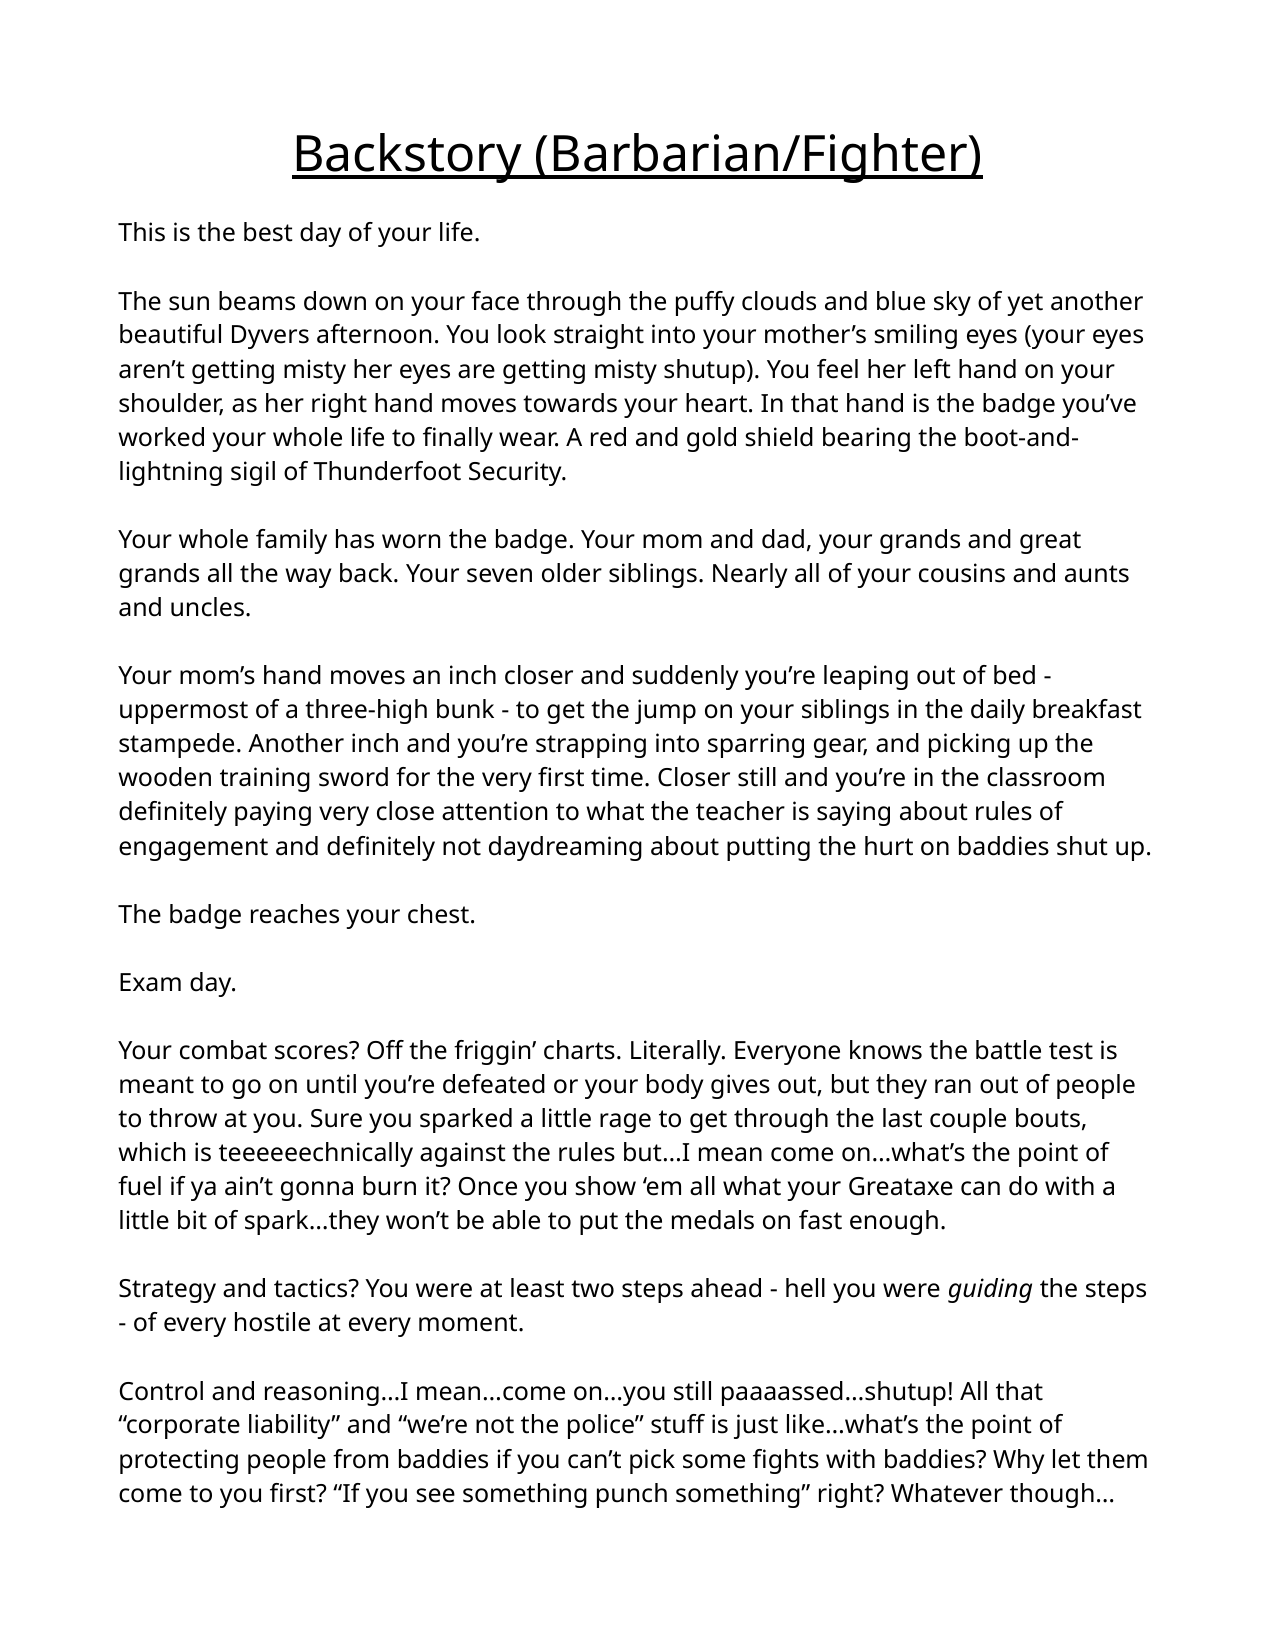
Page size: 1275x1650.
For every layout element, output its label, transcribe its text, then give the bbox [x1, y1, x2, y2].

text This is the best day of your life. The sun beams down on your face through the puffy clouds and blue sky of yet another beautiful Dyvers afternoon. You look straight into your mother’s smiling eyes (your eyes aren’t getting misty her eyes are getting misty shutup). You feel her left hand on your shoulder, as her right hand moves towards your heart. In that hand is the badge you’ve worked your whole life to finally wear. A red and gold shield bearing the boot-and-lightning sigil of Thunderfoot Security. Your whole family has worn the badge. Your mom and dad, your grands and great grands all the way back. Your seven older siblings. Nearly all of your cousins and aunts and uncles. Your mom’s hand moves an inch closer and suddenly you’re leaping out of bed - uppermost of a three-high bunk - to get the jump on your siblings in the daily breakfast stampede. Another inch and you’re strapping into sparring gear, and picking up the wooden training sword for the very first time. Closer still and you’re in the classroom definitely paying very close attention to what the teacher is saying about rules of engagement and definitely not daydreaming about putting the hurt on baddies shut up. The badge reaches your chest. Exam day. Your combat scores? Off the friggin’ charts. Literally. Everyone knows the battle test is meant to go on until you’re defeated or your body gives out, but they ran out of people to throw at you. Sure you sparked a little rage to get through the last couple bouts, which is teeeeeechnically against the rules but…I mean come on…what’s the point of fuel if ya ain’t gonna burn it? Once you show ‘em all what your Greataxe can do with a little bit of spark…they won’t be able to put the medals on fast enough. Strategy and tactics? You were at least two steps ahead - hell you were guiding the steps - of every hostile at every moment. Control and reasoning…I mean…come on…you still paaaassed…shutup! All that “corporate liability” and “we’re not the police” stuff is just like…what’s the point of protecting people from baddies if you can’t pick some fights with baddies? Why let them come to you first? “If you see something punch something” right? Whatever though… [118, 215, 1157, 1509]
text Backstory (Barbarian/Fighter) [118, 118, 1157, 186]
